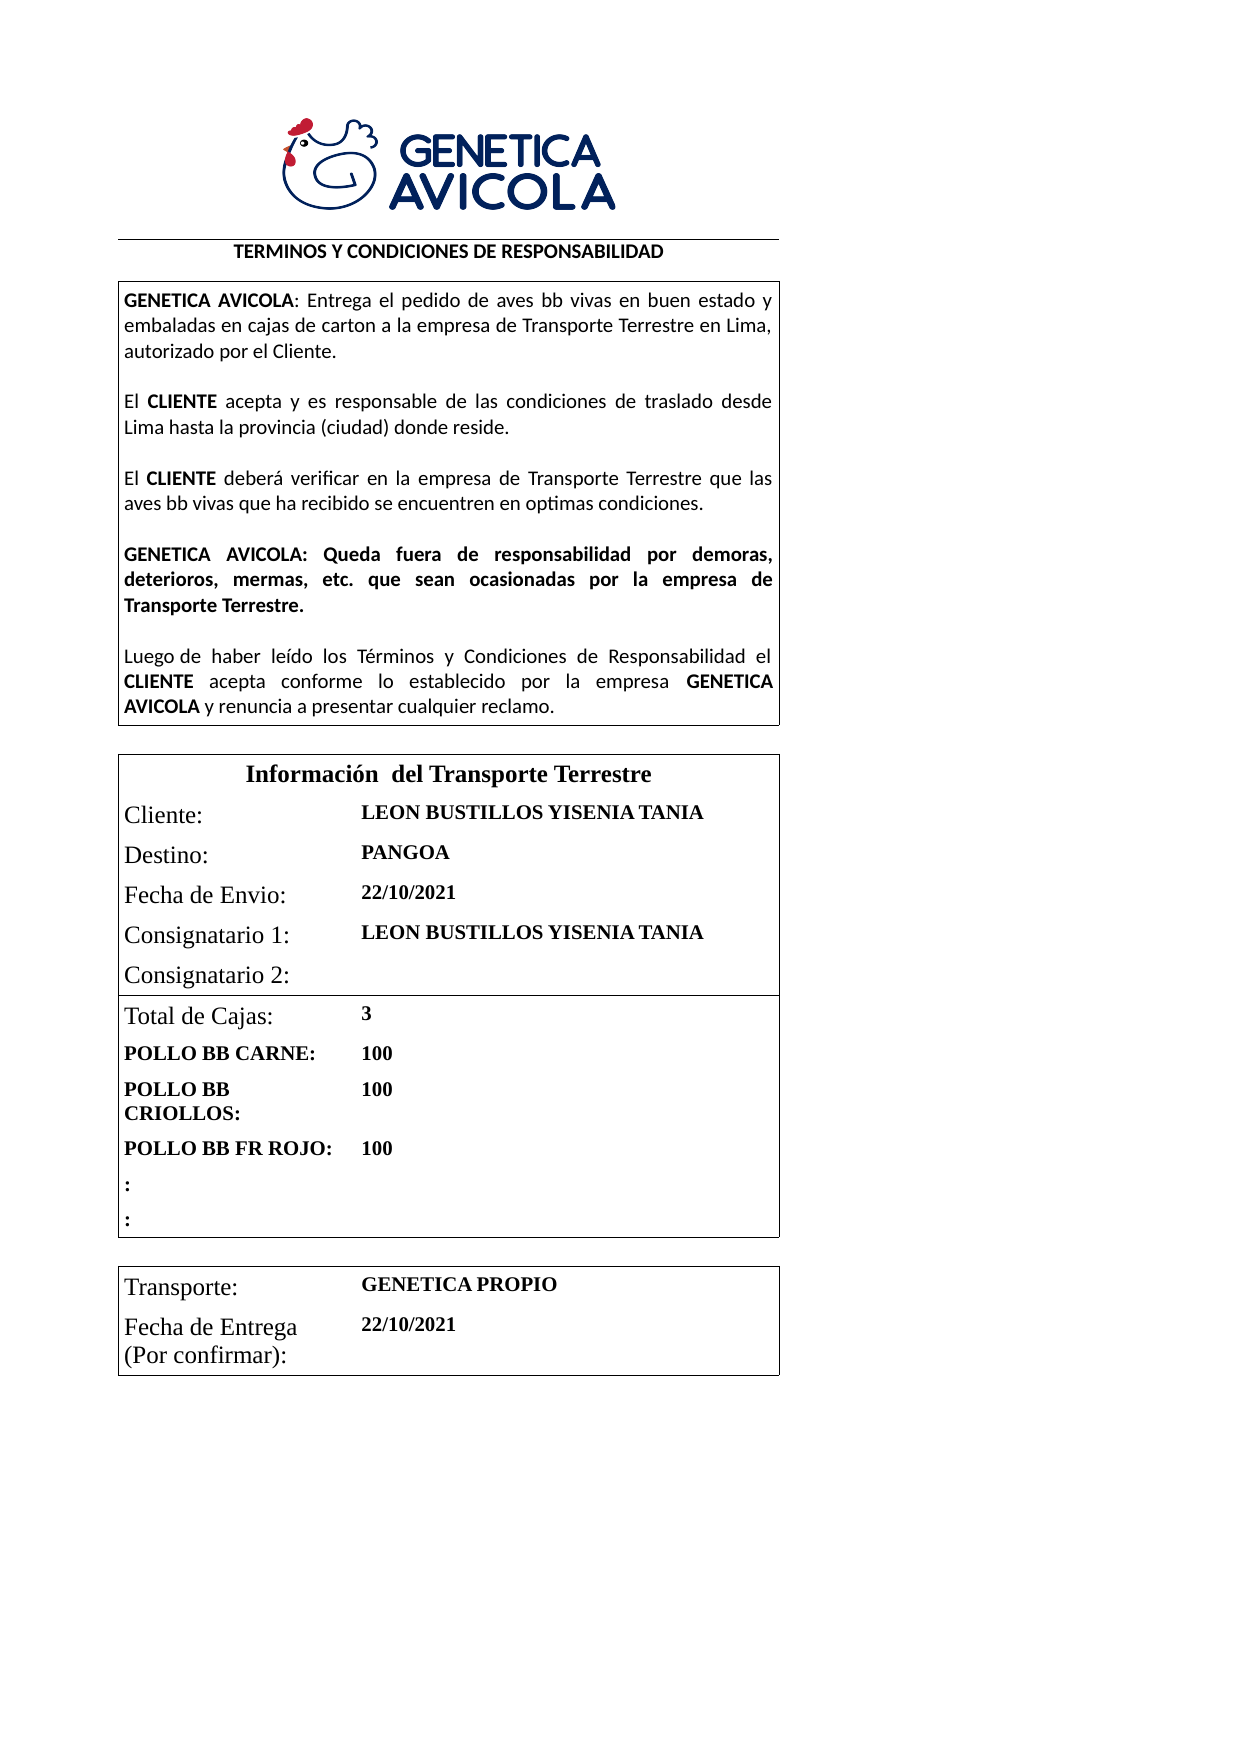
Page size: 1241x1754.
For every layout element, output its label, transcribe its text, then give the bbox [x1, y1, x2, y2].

table_cell : [119, 1166, 356, 1201]
table_cell POLLO BB CARNE: [119, 1035, 356, 1071]
table_cell [356, 955, 779, 995]
table_cell Consignatario 1: [119, 915, 356, 955]
table_cell Destino: [119, 834, 356, 874]
table_cell 22/10/2021 [356, 874, 779, 914]
table_cell Total de Cajas: [119, 996, 356, 1035]
table_cell PANGOA [356, 834, 779, 874]
table_cell 100 [356, 1130, 779, 1166]
table_cell 100 [356, 1035, 779, 1071]
table_cell GENETICA PROPIO [356, 1267, 779, 1306]
table_cell 100 [356, 1071, 779, 1130]
table_cell 3 [356, 996, 779, 1035]
table_cell : [119, 1201, 356, 1237]
table_cell Cliente: [119, 794, 356, 834]
table_cell GENETICA AVICOLA: Entrega el pedido de aves bb vivas en buen estado y embaladas en cajas de carton a la empresa de Transporte Terrestre en Lima, autorizado por el Cliente. El CLIENTE acepta y es responsable de las condiciones de traslado desde Lima hasta la provincia (ciudad) donde reside. El CLIENTE deberá verificar en la empresa de Transporte Terrestre que las aves bb vivas que ha recibido se encuentren en optimas condiciones. GENETICA AVICOLA: Queda fuera de responsabilidad por demoras, deterioros, mermas, etc. que sean ocasionadas por la empresa de Transporte Terrestre. Luego de haber leído los Términos y Condiciones de Responsabilidad el CLIENTE acepta conforme lo establecido por la empresa GENETICA AVICOLA y renuncia a presentar cualquier reclamo. [119, 282, 779, 725]
table_header TERMINOS Y CONDICIONES DE RESPONSABILIDAD [118, 240, 779, 281]
table_cell 22/10/2021 [356, 1306, 779, 1375]
table_cell [356, 1238, 779, 1266]
table_cell POLLO BB CRIOLLOS: [119, 1071, 356, 1130]
table_cell [356, 1166, 779, 1201]
picture [282, 118, 616, 210]
table_cell [118, 1238, 356, 1266]
table_cell Fecha de Envio: [119, 874, 356, 914]
table_header Información del Transporte Terrestre [119, 755, 779, 794]
table_cell [356, 1201, 779, 1237]
table_cell Consignatario 2: [119, 955, 356, 995]
table_cell LEON BUSTILLOS YISENIA TANIA [356, 915, 779, 955]
table_cell POLLO BB FR ROJO: [119, 1130, 356, 1166]
table_cell Transporte: [119, 1267, 356, 1306]
table_cell LEON BUSTILLOS YISENIA TANIA [356, 794, 779, 834]
table_cell Fecha de Entrega (Por confirmar): [119, 1306, 356, 1375]
